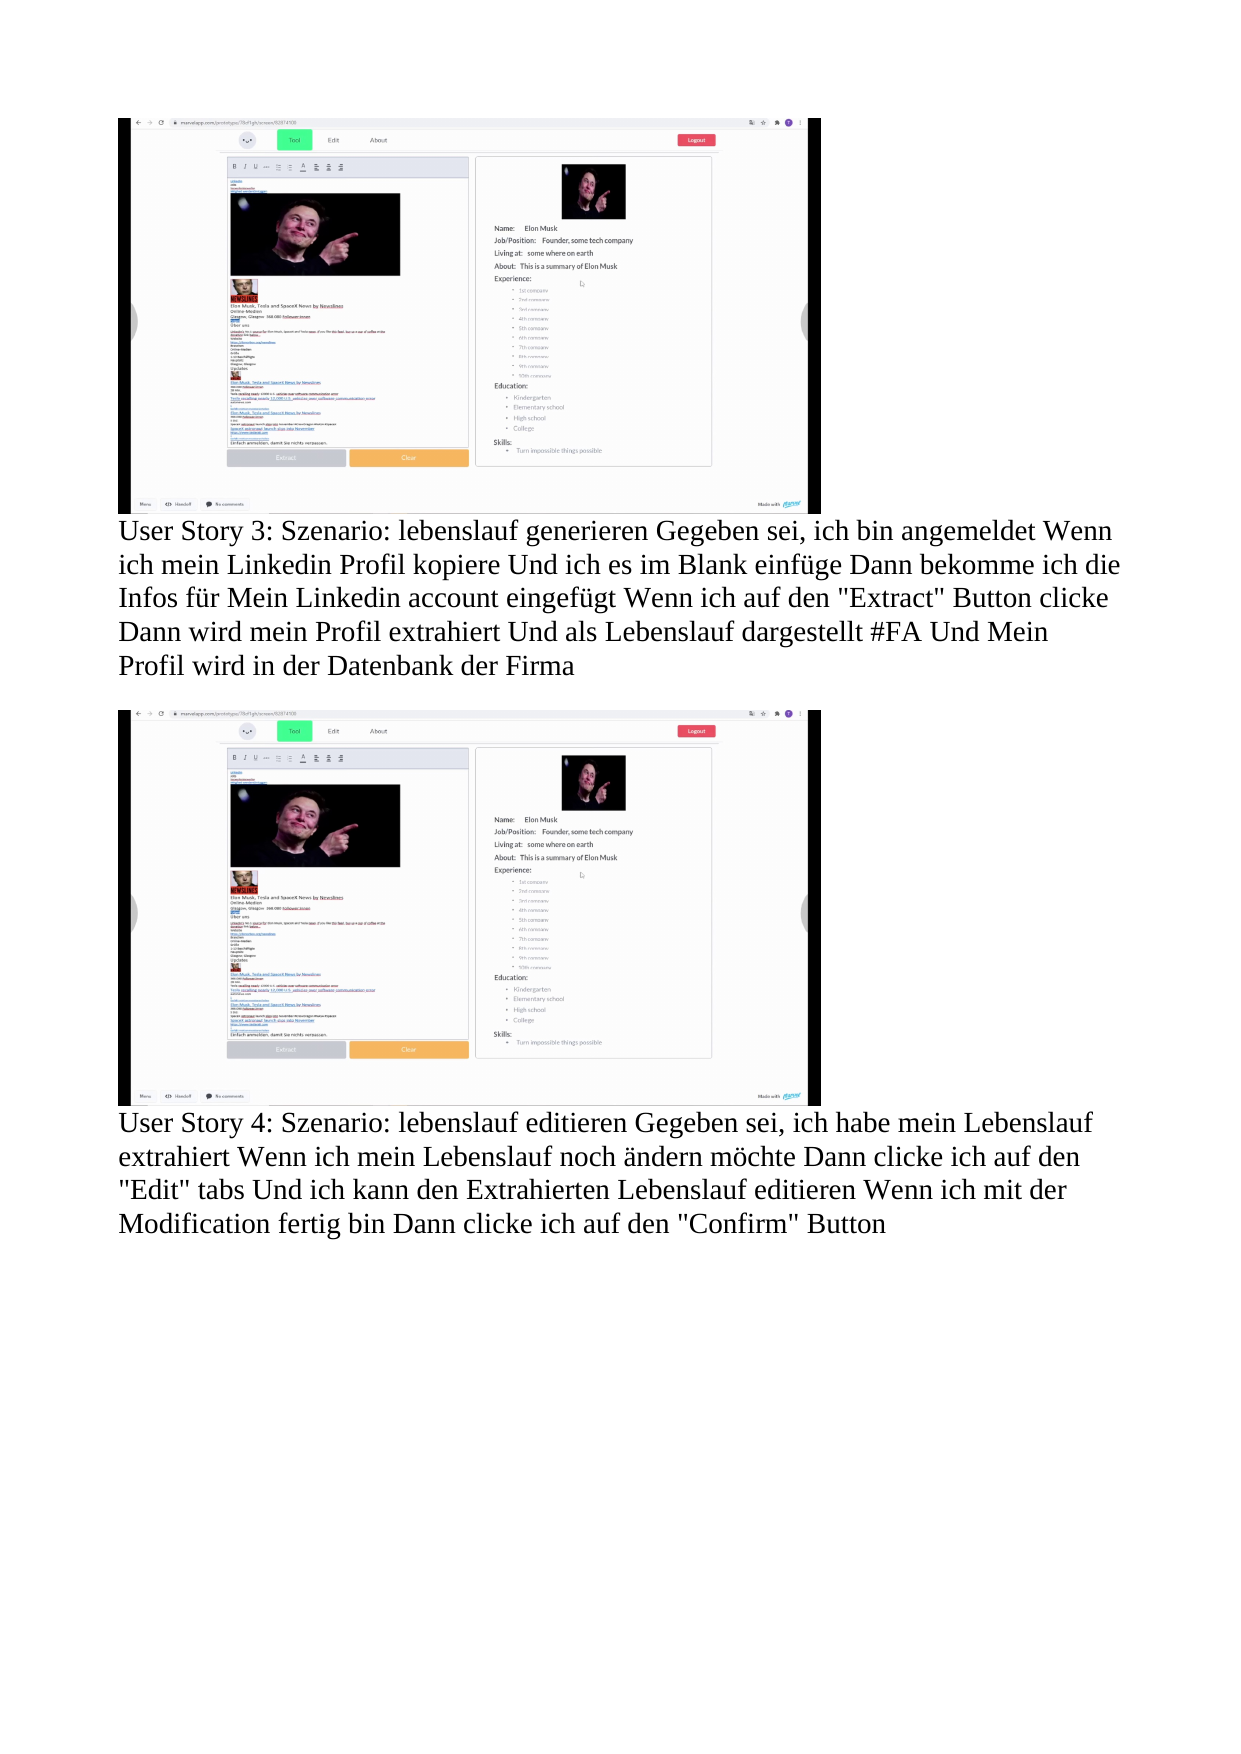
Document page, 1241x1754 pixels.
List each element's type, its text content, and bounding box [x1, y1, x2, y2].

text User Story 3: Szenario: lebenslauf generieren Gegeben sei, ich bin angemeldet Wenn ich mein Linkedin Profil kopiere Und ich es im Blank einfüge Dann bekomme ich die Infos für Mein Linkedin account eingefügt Wenn ich auf den "Extract" Button clicke Dann wird mein Profil extrahiert Und als Lebenslauf dargestellt #FA Und Mein Profil wird in der Datenbank der Firma [118, 513, 1122, 681]
text User Story 4: Szenario: lebenslauf editieren Gegeben sei, ich habe mein Lebenslauf extrahiert Wenn ich mein Lebenslauf noch ändern möchte Dann clicke ich auf den "Edit" tabs Und ich kann den Extrahierten Lebenslauf editieren Wenn ich mit der Modification fertig bin Dann clicke ich auf den "Confirm" Button [118, 1105, 1122, 1239]
picture [118, 710, 821, 1106]
picture [118, 118, 821, 514]
